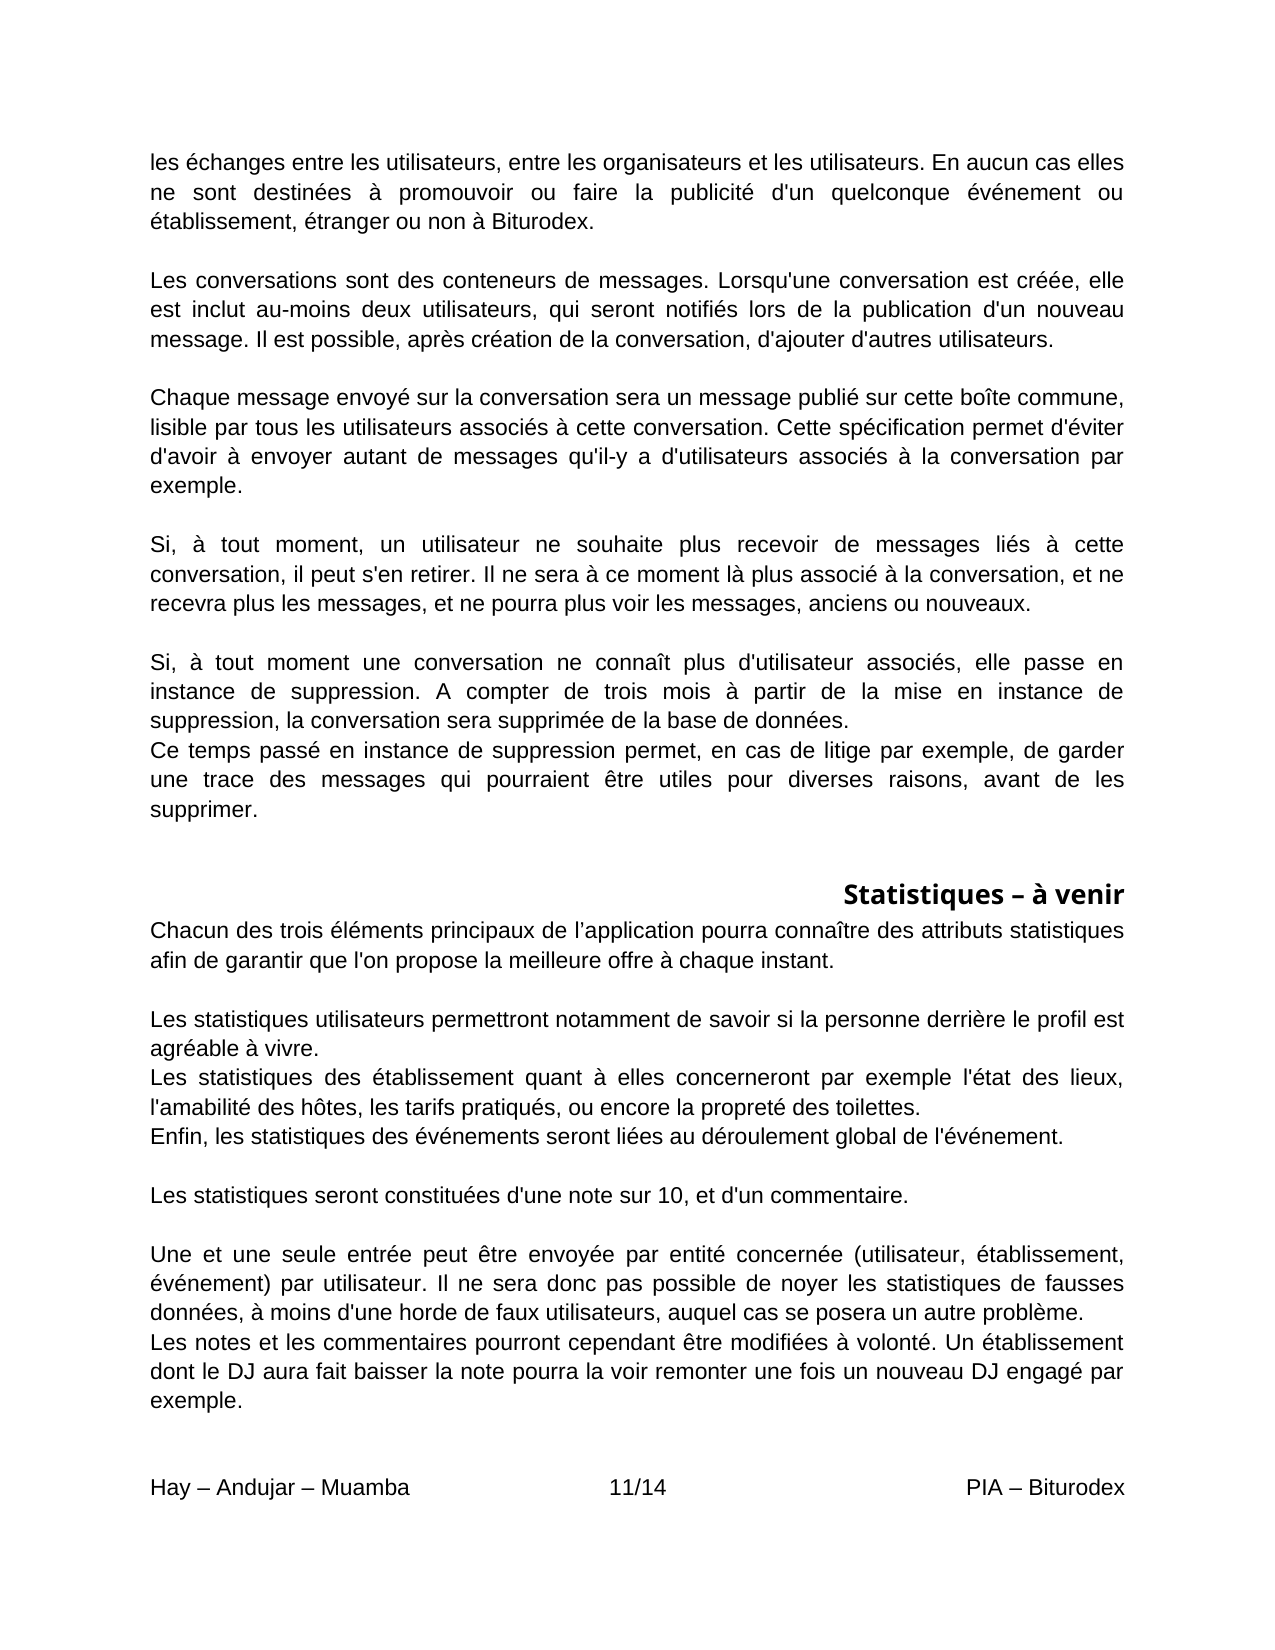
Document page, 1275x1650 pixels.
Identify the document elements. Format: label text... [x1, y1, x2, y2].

text Une et une seule entrée peut être envoyée par entité concernée (utilisateur, établissement, événement) par utilisateur. Il ne sera donc pas possible de noyer les statistiques de fausses données, à moins d'une horde de faux utilisateurs, auquel cas se posera un autre problème. [150, 1241, 1125, 1326]
text Les notes et les commentaires pourront cependant être modifiées à volonté. Un établissement dont le DJ aura fait baisser la note pourra la voir remonter une fois un nouveau DJ engagé par exemple. [150, 1329, 1125, 1414]
text Chacun des trois éléments principaux de l’application pourra connaître des attributs statistiques afin de garantir que l'on propose la meilleure offre à chaque instant. [150, 918, 1125, 973]
text Enfin, les statistiques des événements seront liées au déroulement global de l'événement. [150, 1124, 1125, 1149]
text Les statistiques des établissement quant à elles concerneront par exemple l'état des lieux, l'amabilité des hôtes, les tarifs pratiqués, ou encore la propreté des toilettes. [150, 1065, 1125, 1120]
text Si, à tout moment une conversation ne connaît plus d'utilisateur associés, elle passe en instance de suppression. A compter de trois mois à partir de la mise en instance de suppression, la conversation sera supprimée de la base de données. [150, 649, 1125, 734]
text Les statistiques utilisateurs permettront notamment de savoir si la personne derrière le profil est agréable à vivre. [150, 1006, 1125, 1061]
text Chaque message envoyé sur la conversation sera un message publié sur cette boîte commune, lisible par tous les utilisateurs associés à cette conversation. Cette spécification permet d'éviter d'avoir à envoyer autant de messages qu'il-y a d'utilisateurs associés à la conversation par exemple. [150, 385, 1125, 499]
subtitle Statistiques – à venir [150, 876, 1125, 913]
text Les conversations sont des conteneurs de messages. Lorsqu'une conversation est créée, elle est inclut au-moins deux utilisateurs, qui seront notifiés lors de la publication d'un nouveau message. Il est possible, après création de la conversation, d'ajouter d'autres utilisateurs. [150, 267, 1125, 352]
text Ce temps passé en instance de suppression permet, en cas de litige par exemple, de garder une trace des messages qui pourraient être utiles pour diverses raisons, avant de les supprimer. [150, 737, 1125, 822]
text Si, à tout moment, un utilisateur ne souhaite plus recevoir de messages liés à cette conversation, il peut s'en retirer. Il ne sera à ce moment là plus associé à la conversation, et ne recevra plus les messages, et ne pourra plus voir les messages, anciens ou nouveaux. [150, 532, 1125, 616]
text les échanges entre les utilisateurs, entre les organisateurs et les utilisateurs. En aucun cas elles ne sont destinées à promouvoir ou faire la publicité d'un quelconque événement ou établissement, étranger ou non à Biturodex. [150, 150, 1125, 234]
text Les statistiques seront constituées d'une note sur 10, et d'un commentaire. [150, 1183, 1125, 1208]
